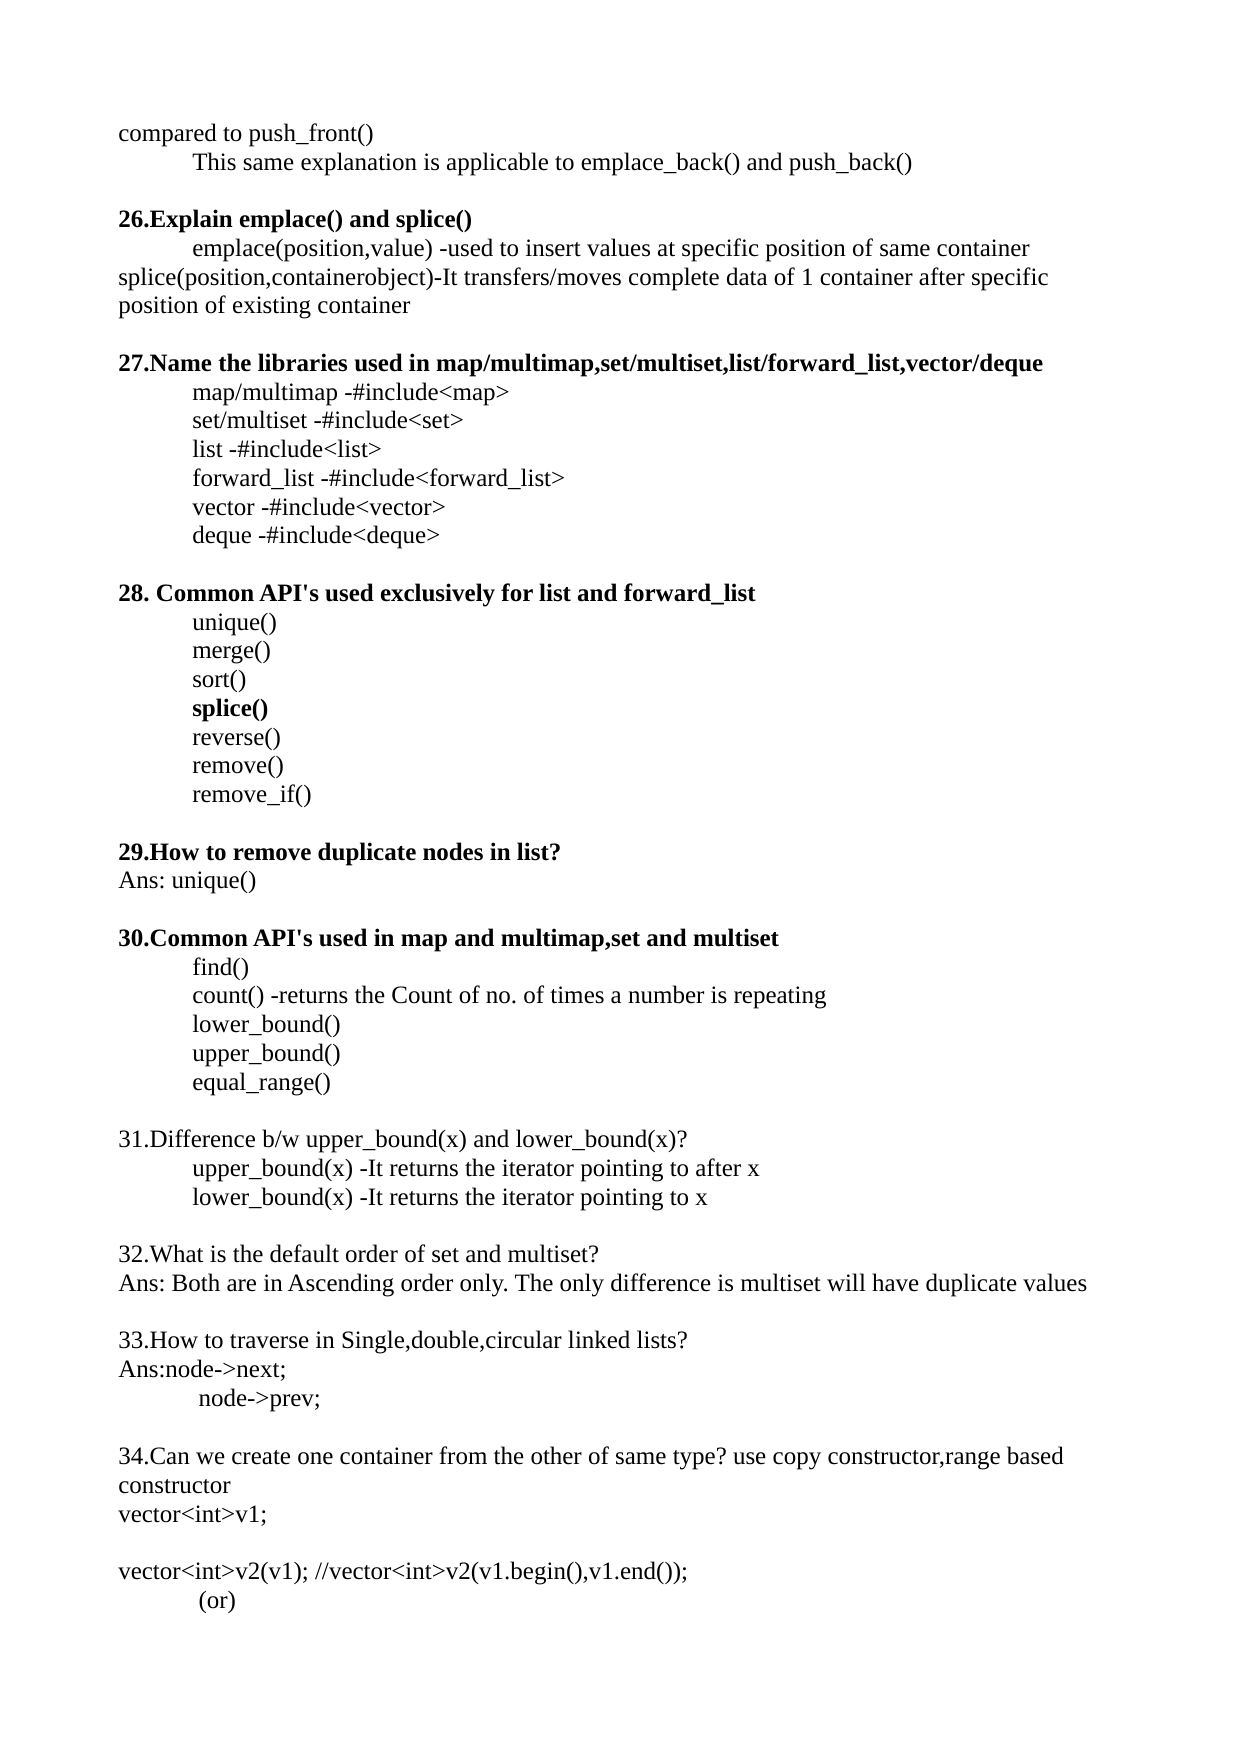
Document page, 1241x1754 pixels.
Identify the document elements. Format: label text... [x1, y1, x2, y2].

text 34.Can we create one container from the other of same type? use copy constructor,range based constructor vector<int>v1; vector<int>v2(v1); //vector<int>v2(v1.begin(),v1.end()); (or) [118, 1441, 1122, 1614]
text compared to push_front() This same explanation is applicable to emplace_back() and push_back() 26.Explain emplace() and splice() emplace(position,value) -used to insert values at specific position of same container splice(position,containerobject)-It transfers/moves complete data of 1 container after specific position of existing container 27.Name the libraries used in map/multimap,set/multiset,list/forward_list,vector/deque map/multimap -#include<map> set/multiset -#include<set> list -#include<list> forward_list -#include<forward_list> vector -#include<vector> deque -#include<deque> 28. Common API's used exclusively for list and forward_list unique() merge() sort() splice() reverse() remove() remove_if() 29.How to remove duplicate nodes in list? Ans: unique() 30.Common API's used in map and multimap,set and multiset find() count() -returns the Count of no. of times a number is repeating lower_bound() upper_bound() equal_range() 31.Difference b/w upper_bound(x) and lower_bound(x)? upper_bound(x) -It returns the iterator pointing to after x lower_bound(x) -It returns the iterator pointing to x 32.What is the default order of set and multiset? Ans: Both are in Ascending order only. The only difference is multiset will have duplicate values 33.How to traverse in Single,double,circular linked lists? Ans:node->next; node->prev; [118, 118, 1122, 1412]
